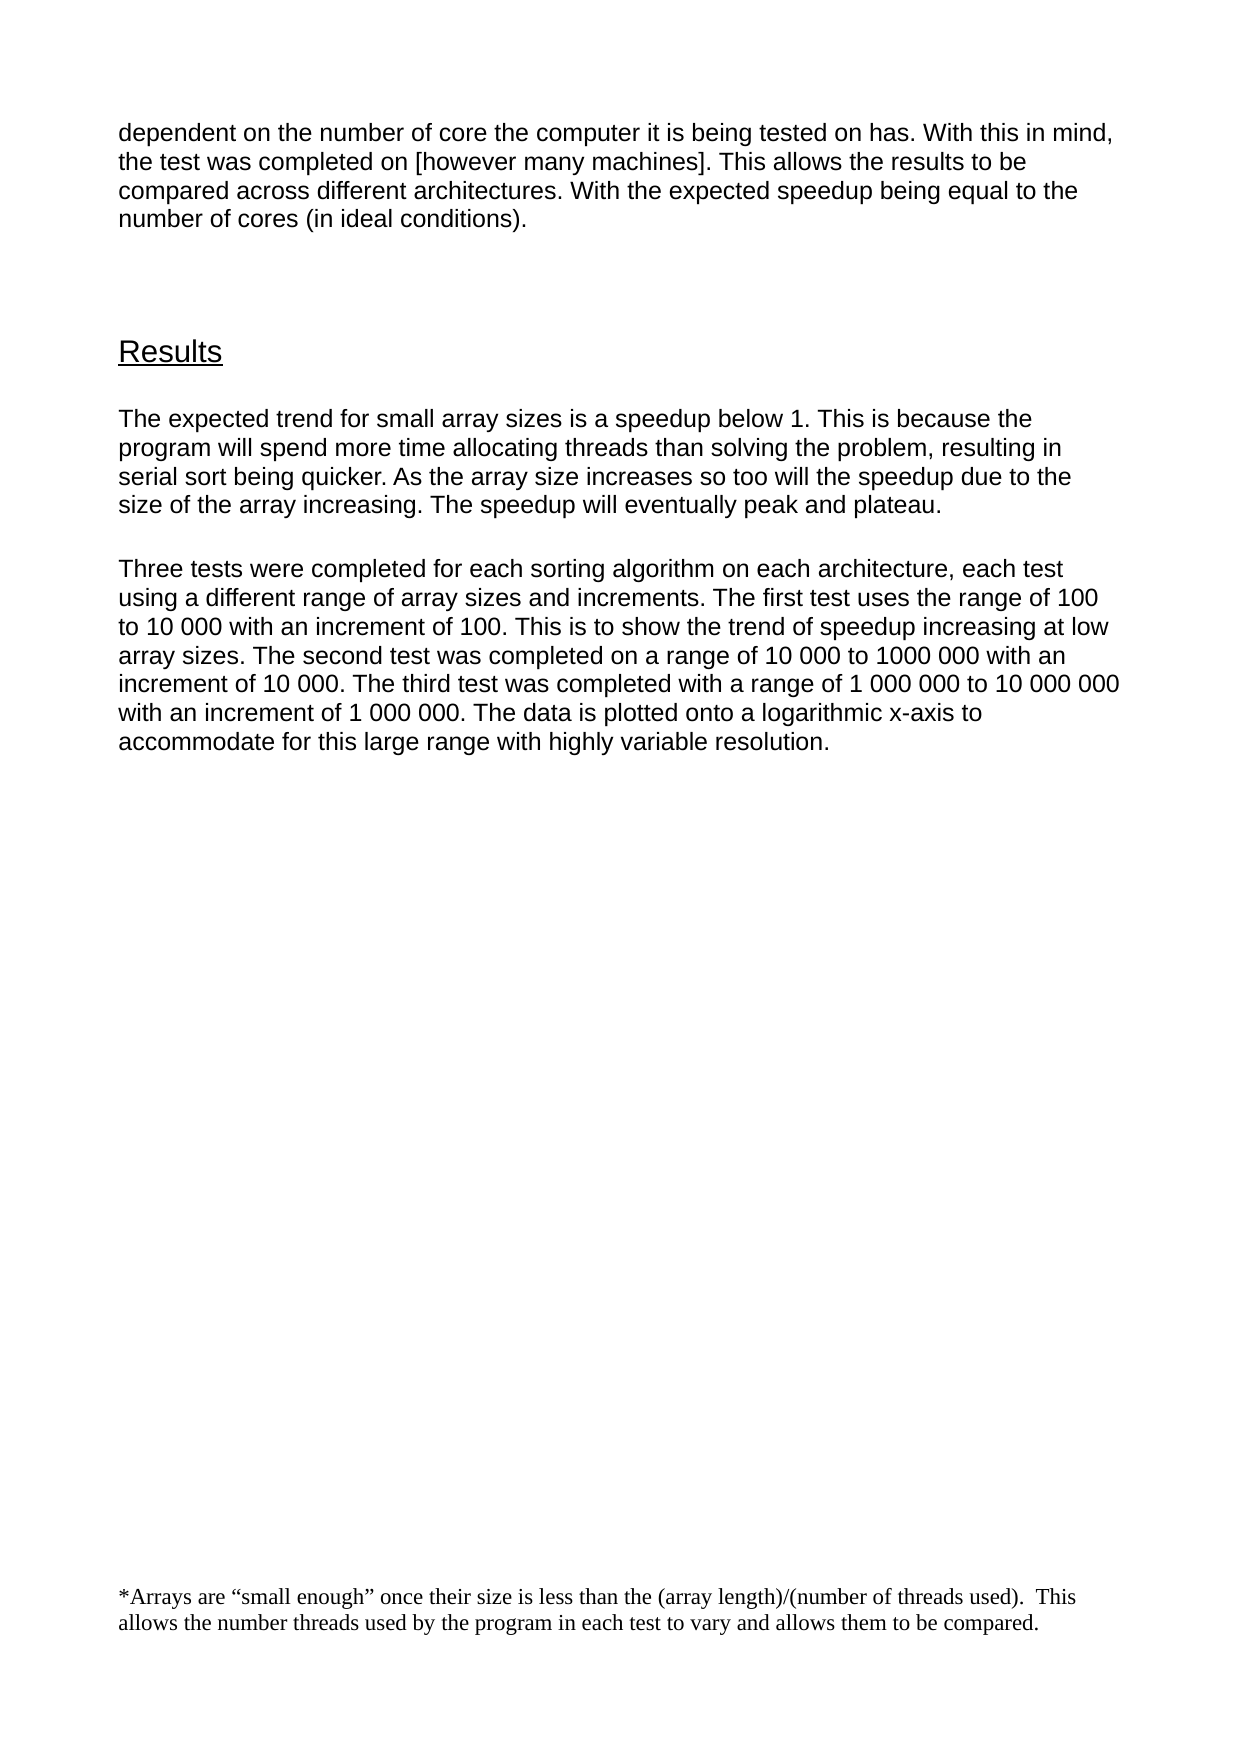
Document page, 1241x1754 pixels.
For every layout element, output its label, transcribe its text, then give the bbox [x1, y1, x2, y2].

text The expected trend for small array sizes is a speedup below 1. This is because the program will spend more time allocating threads than solving the problem, resulting in serial sort being quicker. As the array size increases so too will the speedup due to the size of the array increasing. The speedup will eventually peak and plateau. [118, 404, 1122, 519]
text Three tests were completed for each sorting algorithm on each architecture, each test using a different range of array sizes and increments. The first test uses the range of 100 to 10 000 with an increment of 100. This is to show the trend of speedup increasing at low array sizes. The second test was completed on a range of 10 000 to 1000 000 with an increment of 10 000. The third test was completed with a range of 1 000 000 to 10 000 000 with an increment of 1 000 000. The data is plotted onto a logarithmic x-axis to accommodate for this large range with highly variable resolution. [118, 554, 1122, 756]
text dependent on the number of core the computer it is being tested on has. With this in mind, the test was completed on [however many machines]. This allows the results to be compared across different architectures. With the expected speedup being equal to the number of cores (in ideal conditions). [118, 118, 1122, 233]
text Results [118, 333, 1122, 369]
